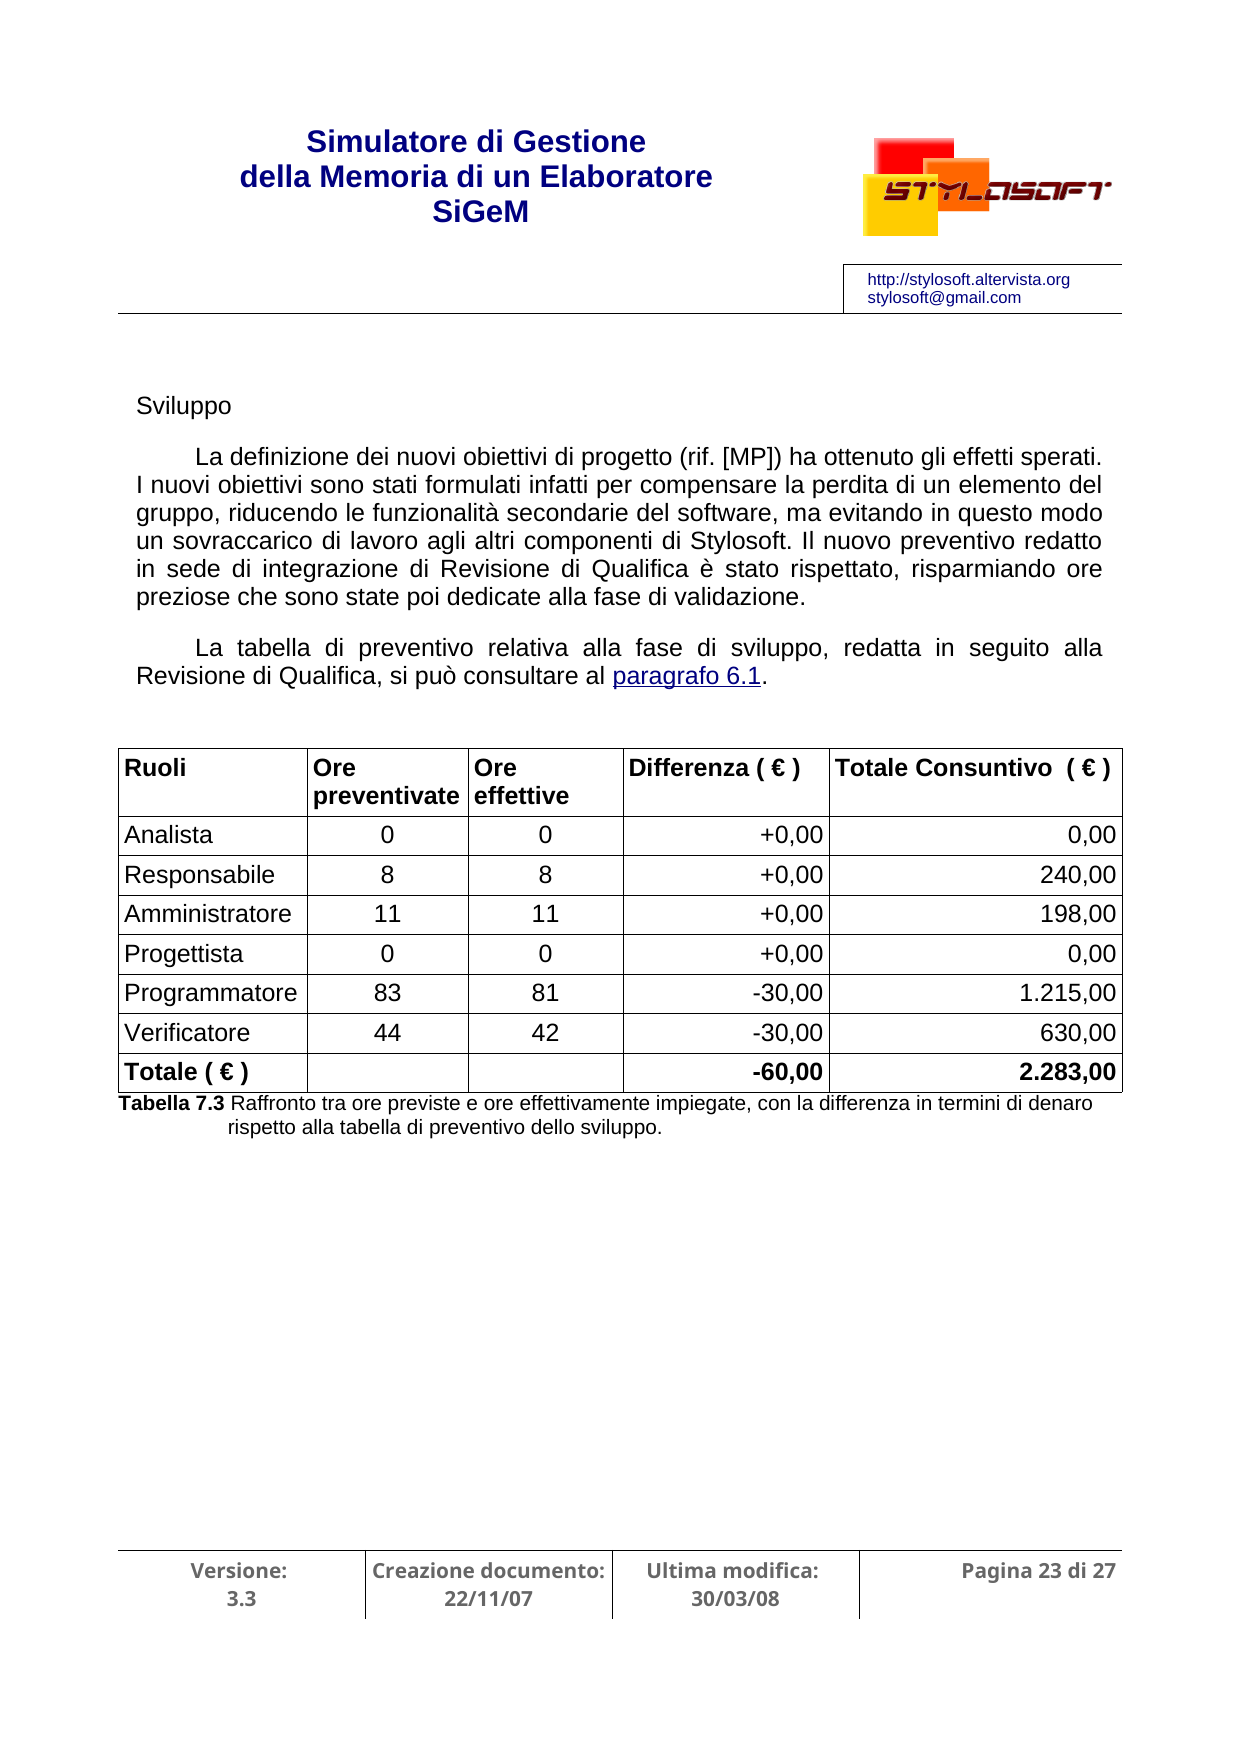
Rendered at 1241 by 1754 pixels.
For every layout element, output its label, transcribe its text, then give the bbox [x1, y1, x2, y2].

table_header Ore preventivate [308, 749, 468, 816]
table_cell 198,00 [830, 896, 1122, 934]
table_header Totale Consuntivo ( € ) [830, 749, 1122, 816]
table_cell 2.283,00 [830, 1054, 1122, 1092]
table_header Ruoli [119, 749, 307, 816]
table_cell 8 [308, 856, 468, 894]
table_cell Programmatore [119, 975, 307, 1013]
table_cell -30,00 [624, 975, 829, 1013]
table_cell +0,00 [624, 935, 829, 973]
table_cell 1.215,00 [830, 975, 1122, 1013]
table_cell 8 [469, 856, 623, 894]
table_cell +0,00 [624, 896, 829, 934]
table_header Differenza ( € ) [624, 749, 829, 816]
table_cell 0 [469, 935, 623, 973]
text La tabella di preventivo relativa alla fase di sviluppo, redatta in seguito alla Revisione di Qualifica, si può consultare al paragrafo 6.1. [136, 634, 1104, 690]
table_cell +0,00 [624, 817, 829, 855]
text La definizione dei nuovi obiettivi di progetto (rif. [MP]) ha ottenuto gli effetti sperati. I nuovi obiettivi sono stati formulati infatti per compensare la perdita di un elemento del gruppo, riducendo le funzionalità secondarie del software, ma evitando in questo modo un sovraccarico di lavoro agli altri componenti di Stylosoft. Il nuovo preventivo redatto in sede di integrazione di Revisione di Qualifica è stato rispettato, risparmiando ore preziose che sono state poi dedicate alla fase di validazione. [136, 443, 1104, 611]
table_header Ore effettive [469, 749, 623, 816]
table_cell 42 [469, 1014, 623, 1052]
table_cell 0 [308, 935, 468, 973]
text Sviluppo [136, 392, 1104, 419]
table_cell -30,00 [624, 1014, 829, 1052]
table_cell Progettista [119, 935, 307, 973]
table_cell +0,00 [624, 856, 829, 894]
table_cell Verificatore [119, 1014, 307, 1052]
table_cell Amministratore [119, 896, 307, 934]
table_cell 0,00 [830, 817, 1122, 855]
table_cell 11 [469, 896, 623, 934]
table_cell 11 [308, 896, 468, 934]
table_cell [308, 1054, 468, 1092]
picture [848, 123, 1117, 247]
table_cell 630,00 [830, 1014, 1122, 1052]
table_cell 0 [469, 817, 623, 855]
table_cell Totale ( € ) [119, 1054, 307, 1092]
table_cell 240,00 [830, 856, 1122, 894]
table_cell Responsabile [119, 856, 307, 894]
table_cell 44 [308, 1014, 468, 1052]
text Tabella 7.3 Raffronto tra ore previste e ore effettivamente impiegate, con la differenza in termini di denaro [118, 1093, 1122, 1115]
table_cell Analista [119, 817, 307, 855]
table_cell 0 [308, 817, 468, 855]
table_cell 83 [308, 975, 468, 1013]
table_cell [469, 1054, 623, 1092]
text rispetto alla tabella di preventivo dello sviluppo. [118, 1115, 1122, 1138]
table_cell -60,00 [624, 1054, 829, 1092]
table_cell 0,00 [830, 935, 1122, 973]
table_cell 81 [469, 975, 623, 1013]
